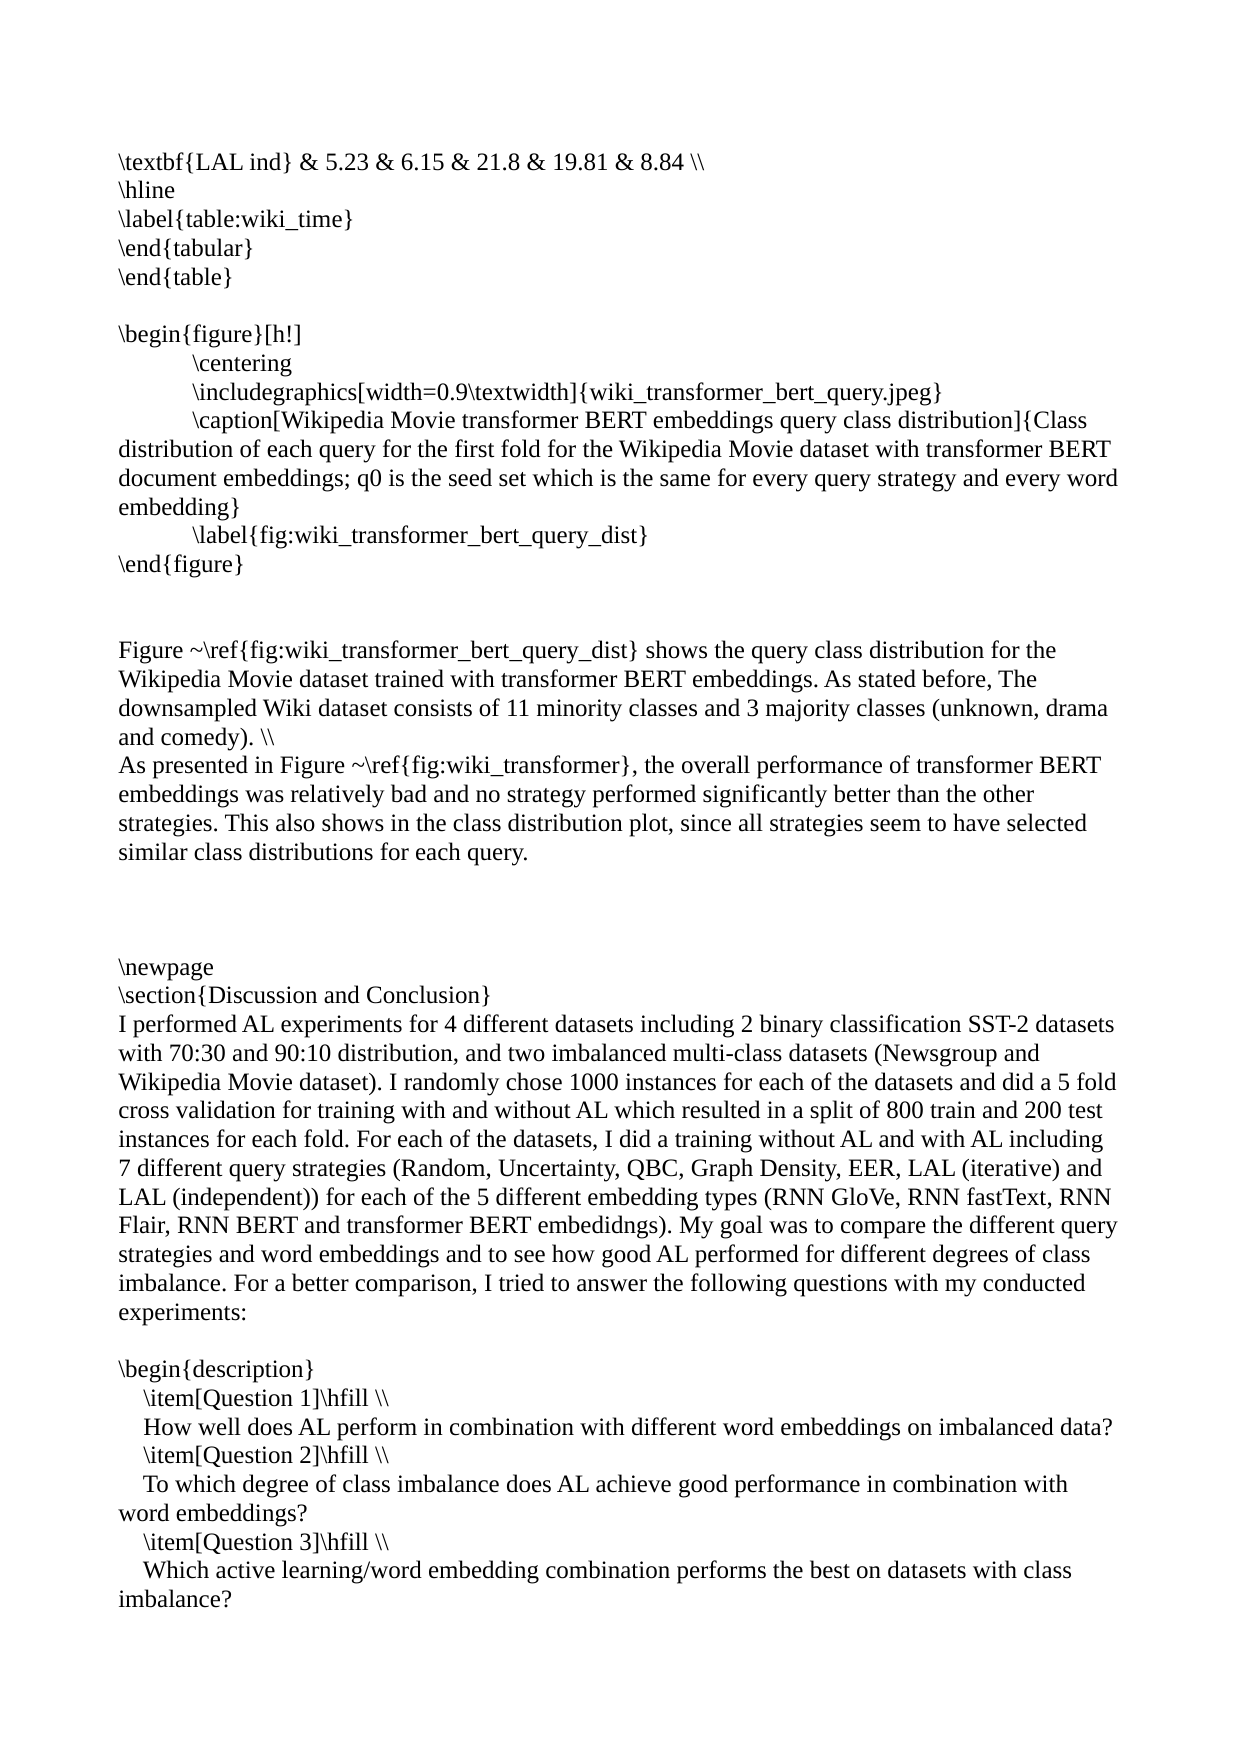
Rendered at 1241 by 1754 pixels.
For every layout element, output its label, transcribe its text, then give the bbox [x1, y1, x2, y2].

text \textbf{LAL ind} & 5.23 & 6.15 & 21.8 & 19.81 & 8.84 \\ [118, 147, 1122, 176]
text Figure ~\ref{fig:wiki_transformer_bert_query_dist} shows the query class distribution for the Wikipedia Movie dataset trained with transformer BERT embeddings. As stated before, The downsampled Wiki dataset consists of 11 minority classes and 3 majority classes (unknown, drama and comedy). \\ [118, 636, 1122, 751]
text \end{figure} [118, 549, 1122, 578]
text \label{table:wiki_time} [118, 204, 1122, 233]
text \begin{description} [118, 1354, 1122, 1383]
text I performed AL experiments for 4 different datasets including 2 binary classification SST-2 datasets with 70:30 and 90:10 distribution, and two imbalanced multi-class datasets (Newsgroup and Wikipedia Movie dataset). I randomly chose 1000 instances for each of the datasets and did a 5 fold cross validation for training with and without AL which resulted in a split of 800 train and 200 test instances for each fold. For each of the datasets, I did a training without AL and with AL including 7 different query strategies (Random, Uncertainty, QBC, Graph Density, EER, LAL (iterative) and LAL (independent)) for each of the 5 different embedding types (RNN GloVe, RNN fastText, RNN Flair, RNN BERT and transformer BERT embedidngs). My goal was to compare the different query strategies and word embeddings and to see how good AL performed for different degrees of class imbalance. For a better comparison, I tried to answer the following questions with my conducted experiments: [118, 1009, 1122, 1326]
text \centering [118, 348, 1122, 377]
text \includegraphics[width=0.9\textwidth]{wiki_transformer_bert_query.jpeg} [118, 377, 1122, 406]
text \label{fig:wiki_transformer_bert_query_dist} [118, 521, 1122, 549]
text \hline [118, 176, 1122, 204]
text \section{Discussion and Conclusion} [118, 981, 1122, 1009]
text \item[Question 1]\hfill \\ [118, 1383, 1122, 1412]
text As presented in Figure ~\ref{fig:wiki_transformer}, the overall performance of transformer BERT embeddings was relatively bad and no strategy performed significantly better than the other strategies. This also shows in the class distribution plot, since all strategies seem to have selected similar class distributions for each query. [118, 751, 1122, 866]
text \item[Question 2]\hfill \\ [118, 1441, 1122, 1469]
text \item[Question 3]\hfill \\ [118, 1527, 1122, 1556]
text \newpage [118, 952, 1122, 981]
text \end{table} [118, 262, 1122, 291]
text \caption[Wikipedia Movie transformer BERT embeddings query class distribution]{Class distribution of each query for the first fold for the Wikipedia Movie dataset with transformer BERT document embeddings; q0 is the seed set which is the same for every query strategy and every word embedding} [118, 406, 1122, 521]
text \end{tabular} [118, 233, 1122, 262]
text How well does AL perform in combination with different word embeddings on imbalanced data? [118, 1412, 1122, 1441]
text \begin{figure}[h!] [118, 319, 1122, 348]
text Which active learning/word embedding combination performs the best on datasets with class imbalance? [118, 1556, 1122, 1613]
text To which degree of class imbalance does AL achieve good performance in combination with word embeddings? [118, 1469, 1122, 1527]
